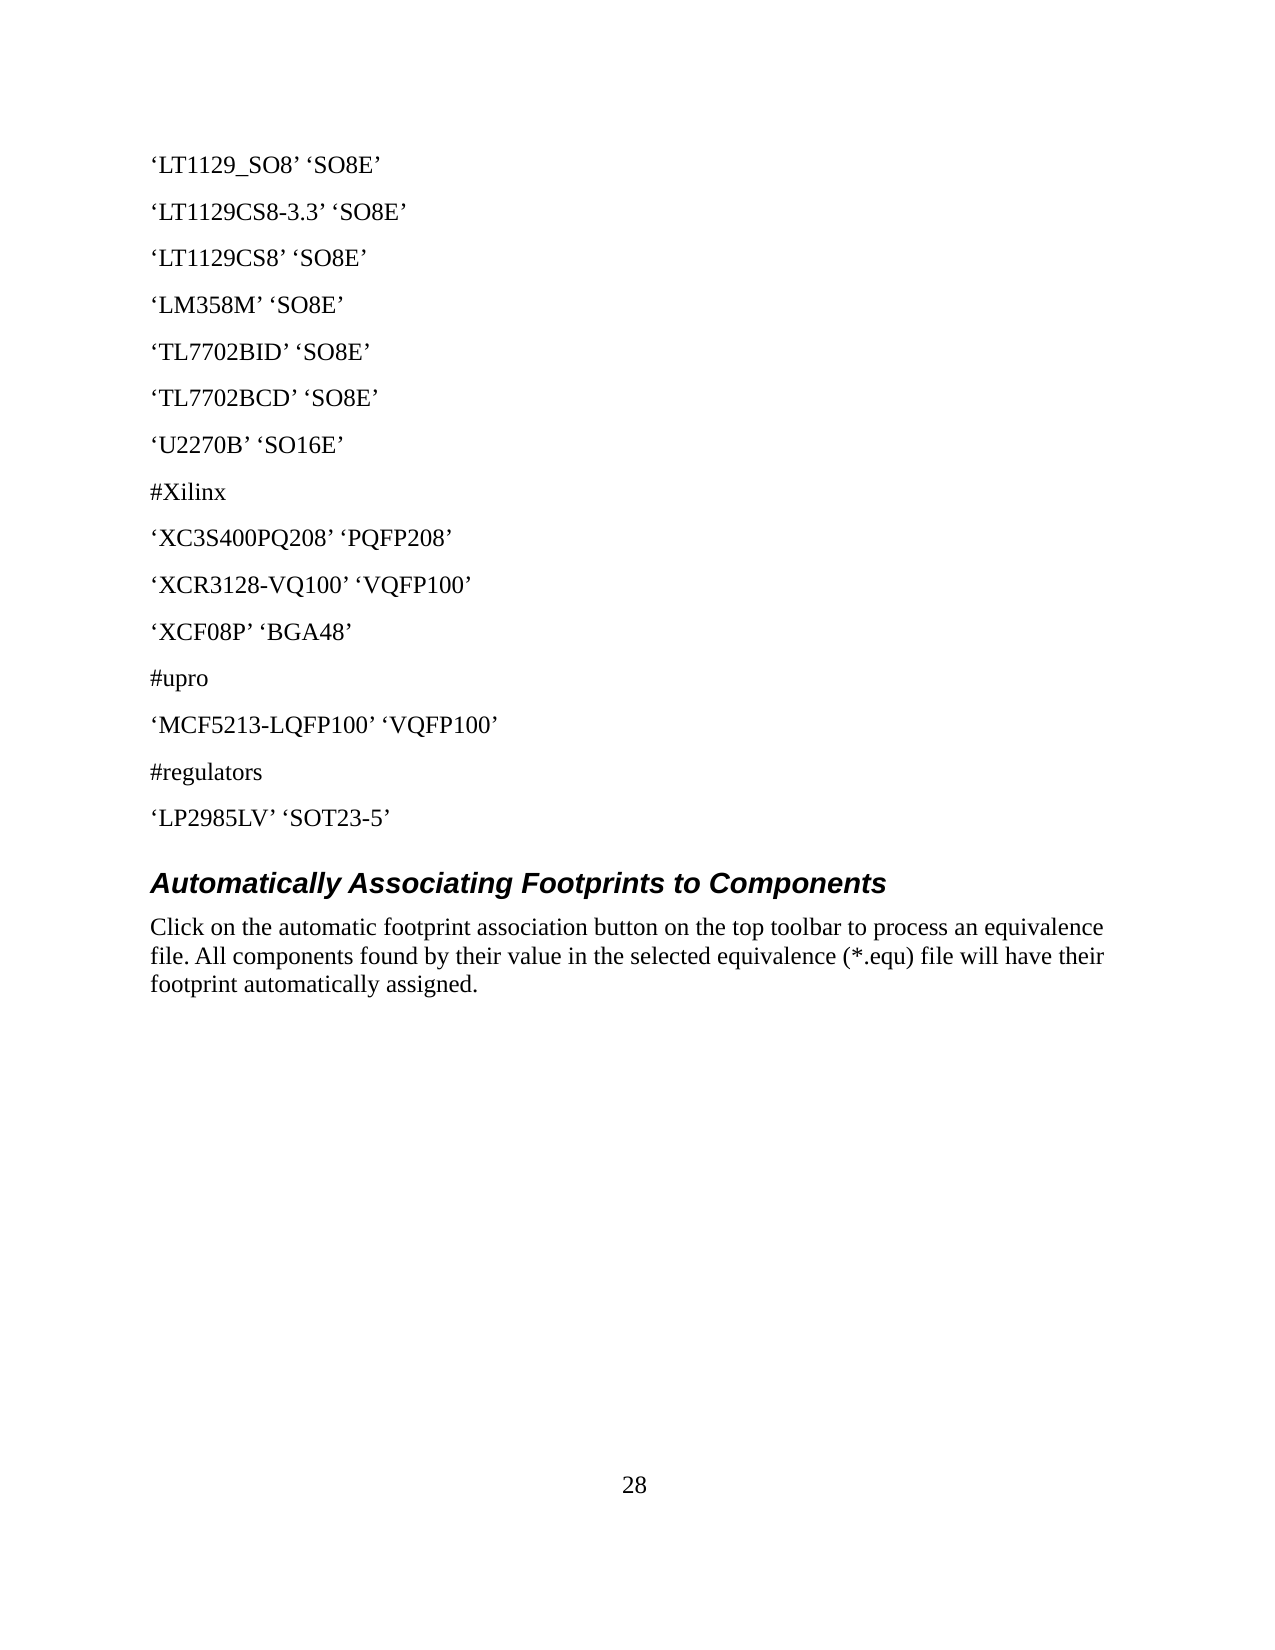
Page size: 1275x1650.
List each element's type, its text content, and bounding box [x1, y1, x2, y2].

subtitle Automatically Associating Footprints to Components [150, 866, 1125, 899]
text ‘LT1129_SO8’ ‘SO8E’ [150, 150, 1125, 179]
text ‘TL7702BCD’ ‘SO8E’ [150, 383, 1125, 412]
text ‘XCR3128-VQ100’ ‘VQFP100’ [150, 570, 1125, 599]
text Click on the automatic footprint association button on the top toolbar to process an equivalence file. All components found by their value in the selected equivalence (*.equ) file will have their footprint automatically assigned. [150, 912, 1125, 998]
text ‘MCF5213-LQFP100’ ‘VQFP100’ [150, 710, 1125, 739]
text #upro [150, 663, 1125, 692]
text ‘XC3S400PQ208’ ‘PQFP208’ [150, 523, 1125, 552]
text ‘XCF08P’ ‘BGA48’ [150, 617, 1125, 645]
text #regulators [150, 757, 1125, 785]
text ‘LT1129CS8-3.3’ ‘SO8E’ [150, 197, 1125, 225]
text ‘TL7702BID’ ‘SO8E’ [150, 337, 1125, 365]
text ‘U2270B’ ‘SO16E’ [150, 430, 1125, 459]
text ‘LM358M’ ‘SO8E’ [150, 290, 1125, 319]
text #Xilinx [150, 477, 1125, 505]
text ‘LT1129CS8’ ‘SO8E’ [150, 243, 1125, 272]
text ‘LP2985LV’ ‘SOT23-5’ [150, 803, 1125, 832]
